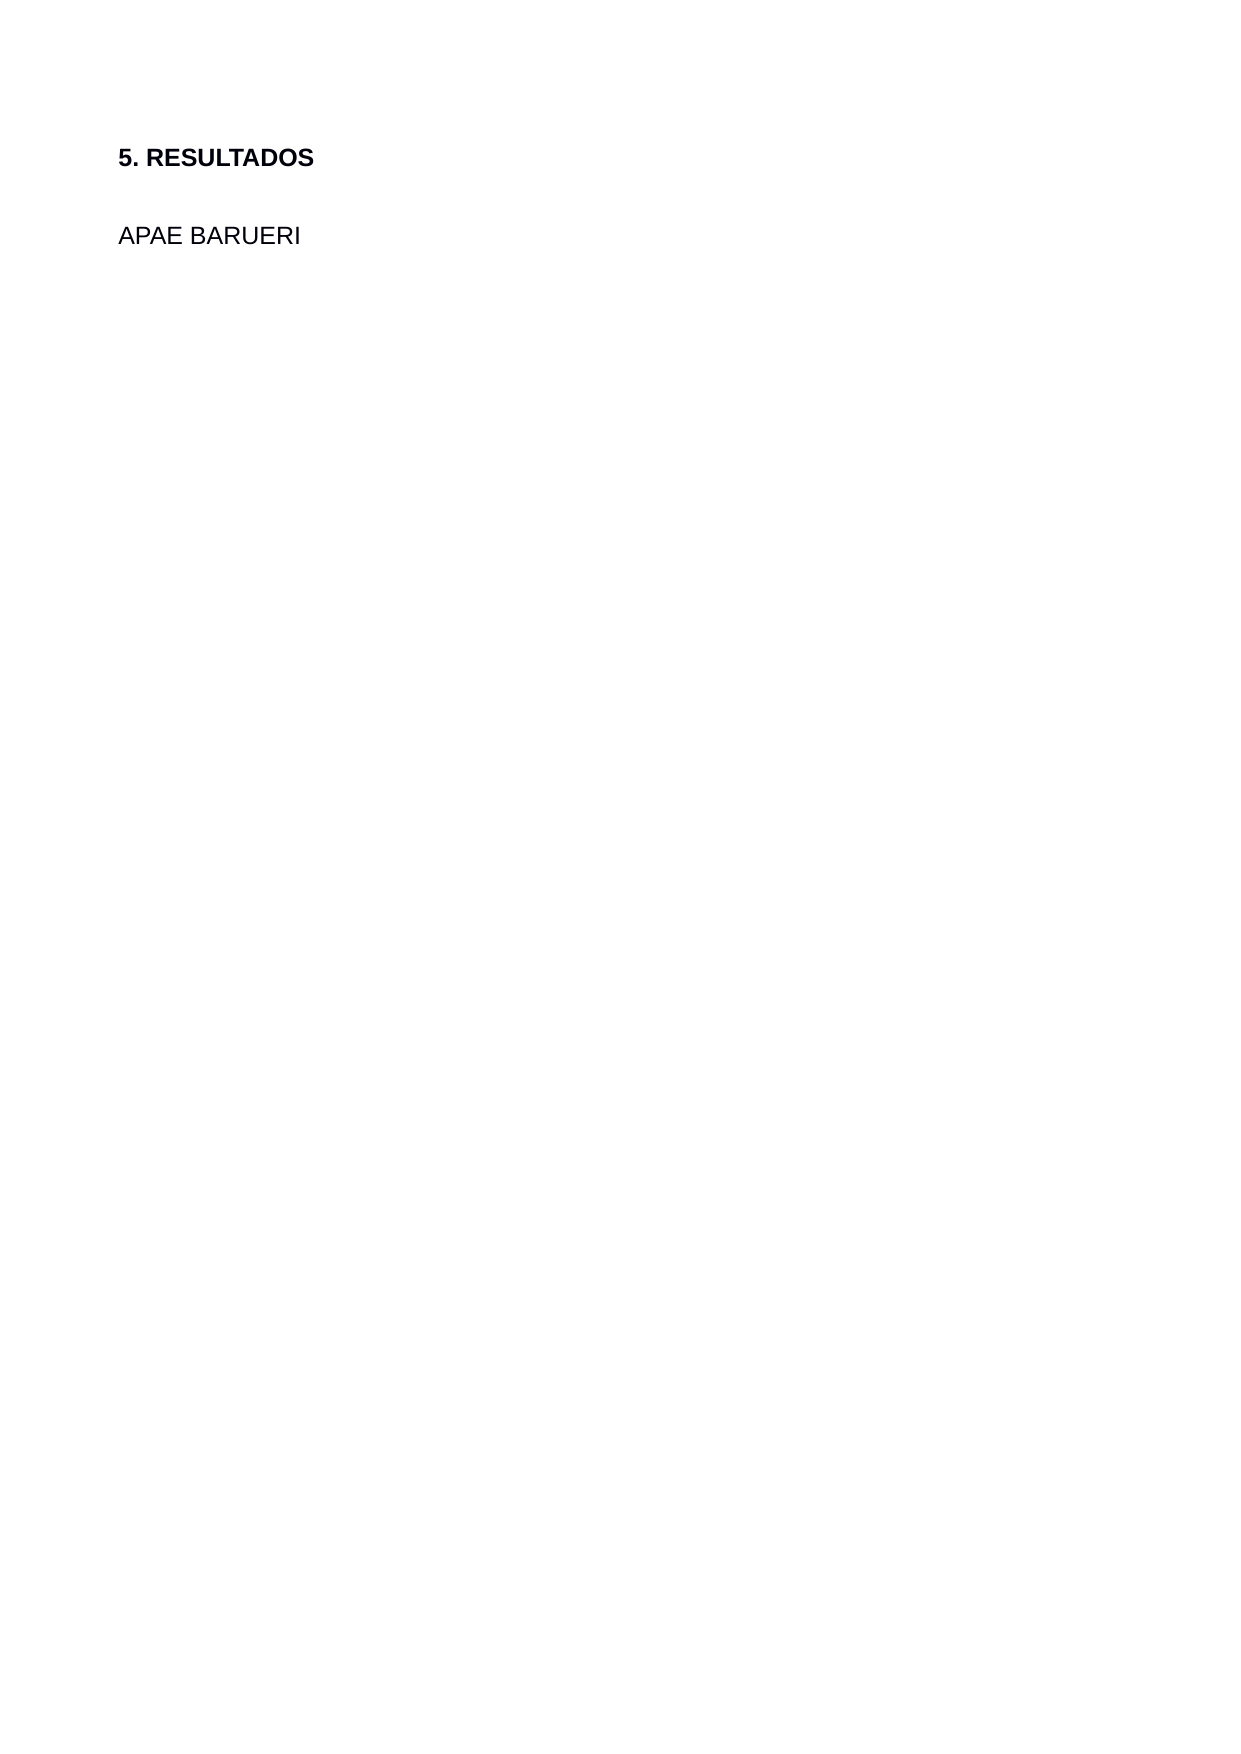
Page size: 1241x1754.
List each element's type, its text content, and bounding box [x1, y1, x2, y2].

subtitle 5. RESULTADOS [118, 143, 1122, 172]
text APAE BARUERI [118, 221, 1122, 250]
